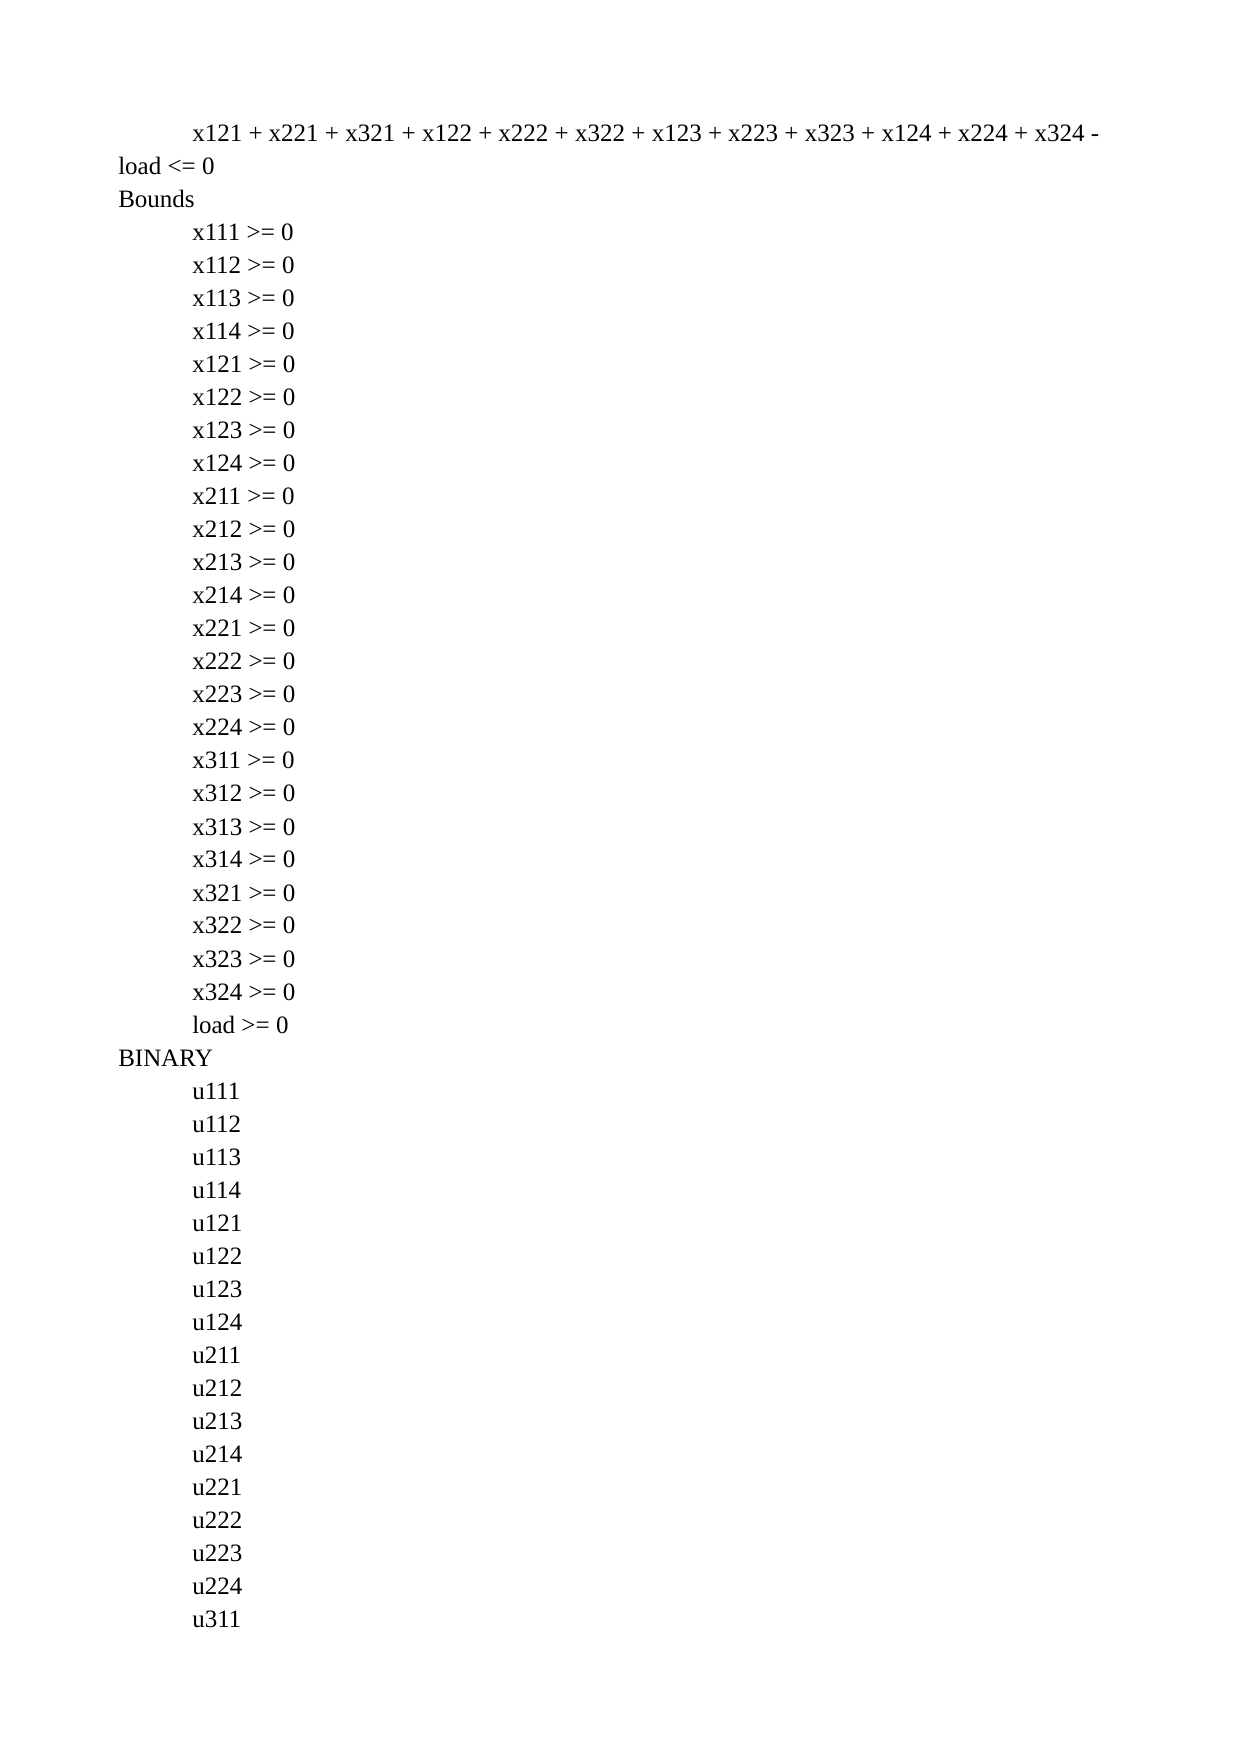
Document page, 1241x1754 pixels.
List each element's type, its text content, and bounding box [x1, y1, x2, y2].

text x313 >= 0 [118, 812, 1122, 840]
text x324 >= 0 [118, 977, 1122, 1005]
text x121 >= 0 [118, 349, 1122, 378]
text x123 >= 0 [118, 415, 1122, 444]
text BINARY [118, 1043, 1122, 1071]
text x321 >= 0 [118, 878, 1122, 906]
text u122 [118, 1241, 1122, 1269]
text x222 >= 0 [118, 646, 1122, 675]
text u114 [118, 1175, 1122, 1203]
text x221 >= 0 [118, 613, 1122, 642]
text x211 >= 0 [118, 481, 1122, 510]
text x311 >= 0 [118, 746, 1122, 774]
text u223 [118, 1538, 1122, 1567]
text x121 + x221 + x321 + x122 + x222 + x322 + x123 + x223 + x323 + x124 + x224 + x324 - load <= 0 [118, 118, 1122, 180]
text x312 >= 0 [118, 778, 1122, 807]
text u211 [118, 1340, 1122, 1369]
text x214 >= 0 [118, 580, 1122, 609]
text x224 >= 0 [118, 712, 1122, 741]
text u123 [118, 1274, 1122, 1303]
text u224 [118, 1571, 1122, 1600]
text u213 [118, 1406, 1122, 1435]
text u111 [118, 1076, 1122, 1104]
text x114 >= 0 [118, 316, 1122, 345]
text u121 [118, 1208, 1122, 1237]
text u212 [118, 1373, 1122, 1402]
text x323 >= 0 [118, 944, 1122, 972]
text x113 >= 0 [118, 283, 1122, 312]
text x112 >= 0 [118, 250, 1122, 279]
text x223 >= 0 [118, 679, 1122, 708]
text x212 >= 0 [118, 514, 1122, 543]
text x314 >= 0 [118, 844, 1122, 873]
text u311 [118, 1604, 1122, 1633]
text u221 [118, 1472, 1122, 1501]
text u124 [118, 1307, 1122, 1336]
text x111 >= 0 [118, 217, 1122, 246]
text load >= 0 [118, 1010, 1122, 1038]
text x213 >= 0 [118, 547, 1122, 576]
text x124 >= 0 [118, 448, 1122, 477]
text u222 [118, 1505, 1122, 1534]
text Bounds [118, 184, 1122, 213]
text u113 [118, 1142, 1122, 1171]
text u112 [118, 1109, 1122, 1137]
text x322 >= 0 [118, 911, 1122, 939]
text u214 [118, 1439, 1122, 1468]
text x122 >= 0 [118, 382, 1122, 411]
